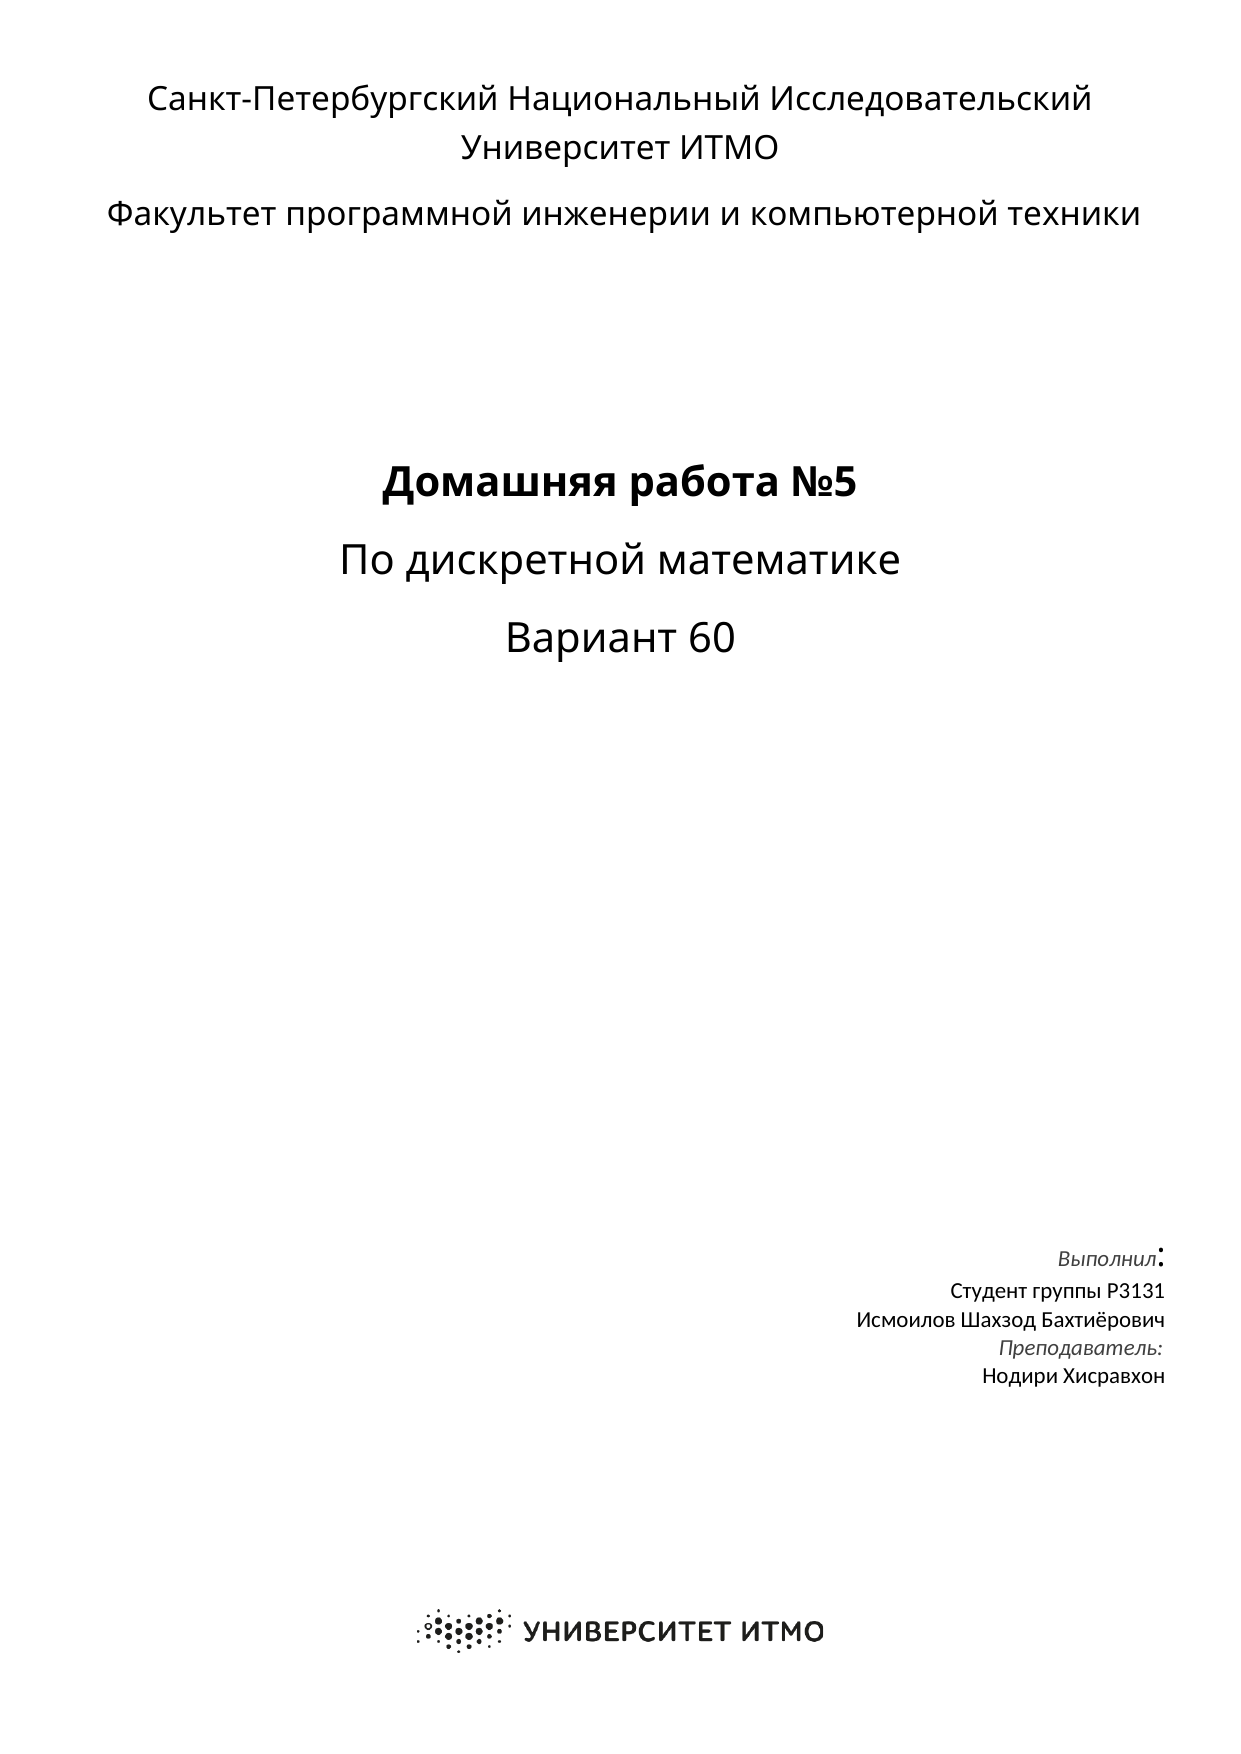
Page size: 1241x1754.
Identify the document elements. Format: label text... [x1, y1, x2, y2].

text Санкт-Петербургский Национальный Исследовательский Университет ИТМО [75, 75, 1165, 169]
text Выполнил: [75, 1231, 1165, 1277]
text Вариант 60 [75, 608, 1165, 665]
text Факультет программной инженерии и компьютерной техники [75, 189, 1165, 235]
text Студент группы P3131 [75, 1277, 1165, 1305]
text Нодири Хисравхон [75, 1361, 1165, 1389]
picture [417, 1609, 824, 1653]
text Домашняя работа №5 [75, 452, 1165, 509]
text Преподаватель: [75, 1333, 1165, 1361]
text По дискретной математике [75, 530, 1165, 587]
text Исмоилов Шахзод Бахтиёрович [75, 1305, 1165, 1333]
